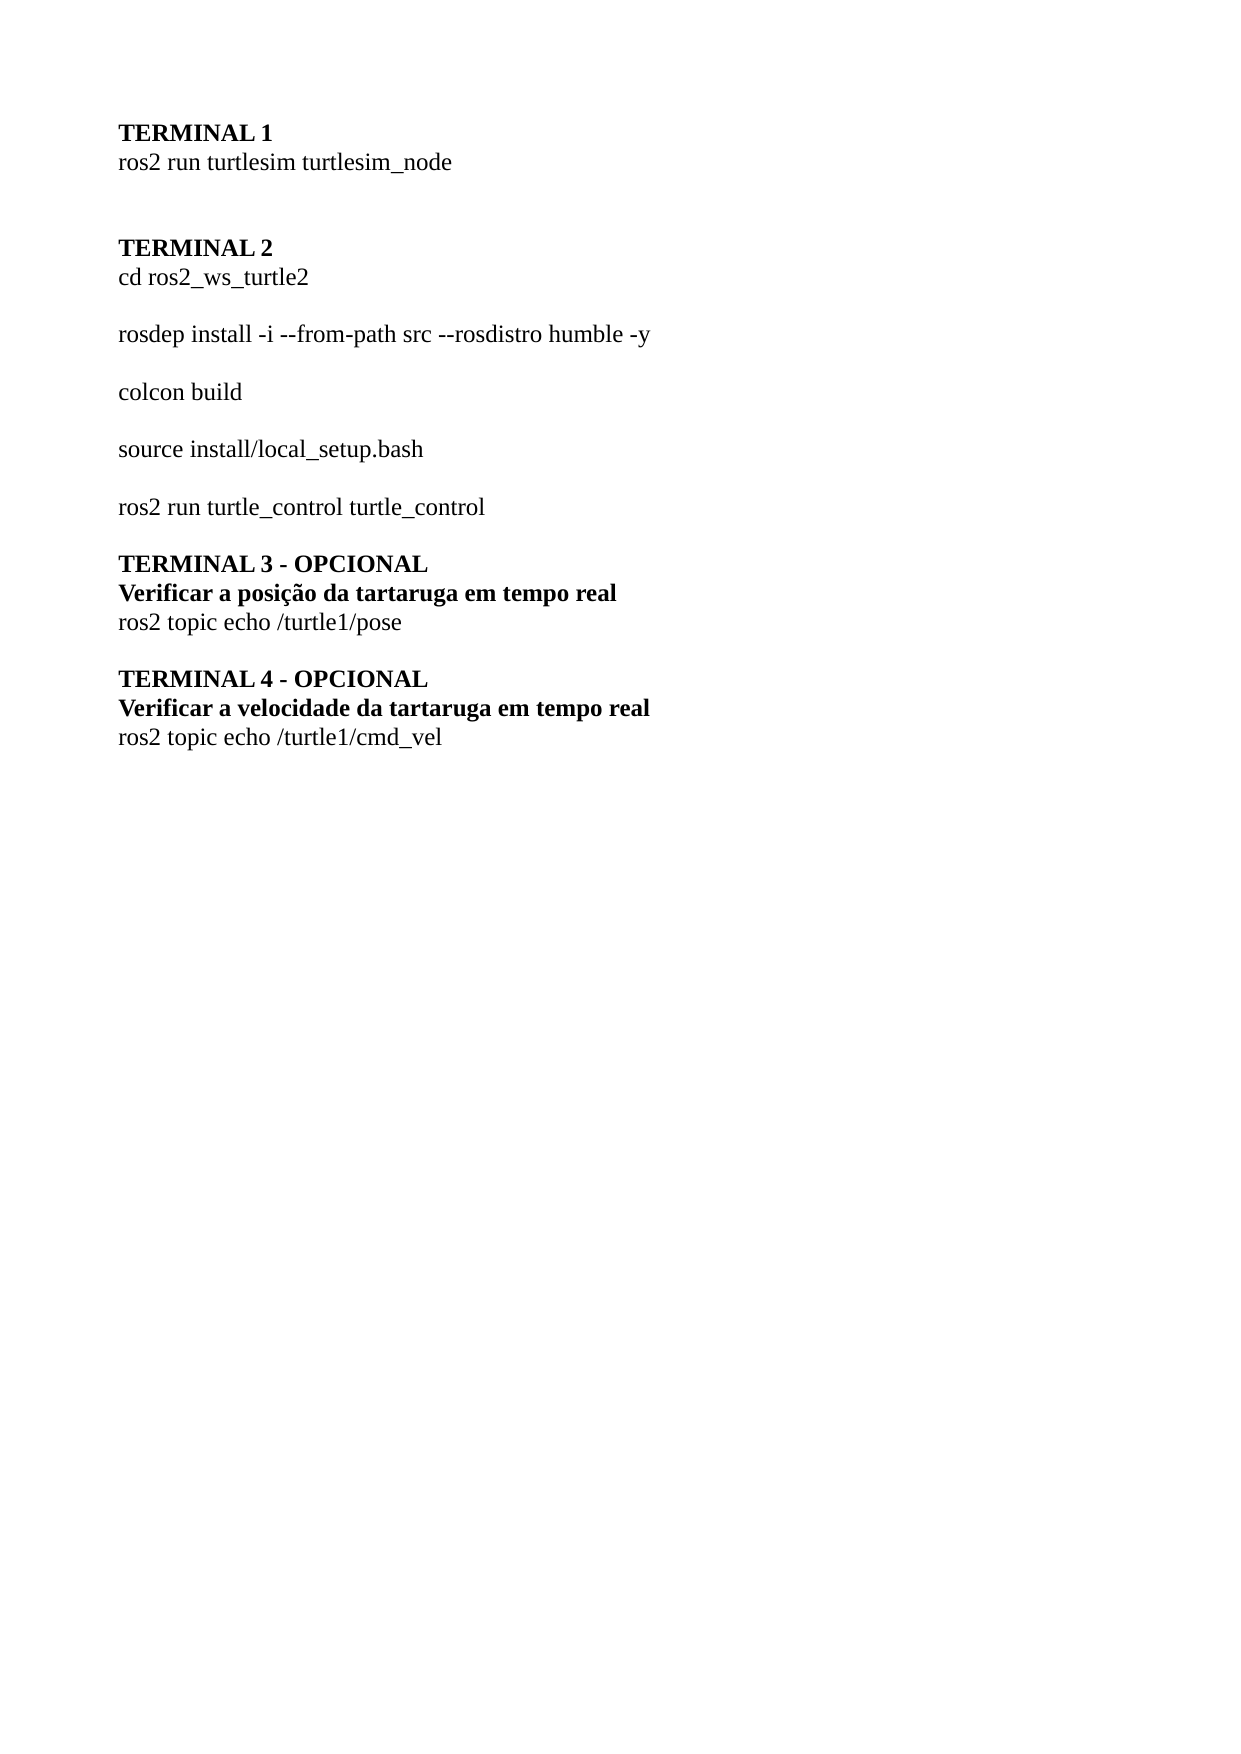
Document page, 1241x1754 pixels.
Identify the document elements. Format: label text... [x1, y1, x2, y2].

text ros2 topic echo /turtle1/cmd_vel [118, 722, 1122, 751]
text source install/local_setup.bash [118, 434, 1122, 463]
text TERMINAL 1 [118, 118, 1122, 147]
text rosdep install -i --from-path src --rosdistro humble -y [118, 319, 1122, 348]
text TERMINAL 4 - OPCIONAL [118, 664, 1122, 693]
text Verificar a posição da tartaruga em tempo real [118, 578, 1122, 607]
text ros2 run turtle_control turtle_control [118, 492, 1122, 521]
text TERMINAL 2 [118, 233, 1122, 262]
text cd ros2_ws_turtle2 [118, 262, 1122, 291]
text ros2 run turtlesim turtlesim_node [118, 147, 1122, 176]
text TERMINAL 3 - OPCIONAL [118, 549, 1122, 578]
text Verificar a velocidade da tartaruga em tempo real [118, 693, 1122, 722]
text colcon build [118, 377, 1122, 406]
text ros2 topic echo /turtle1/pose [118, 607, 1122, 636]
